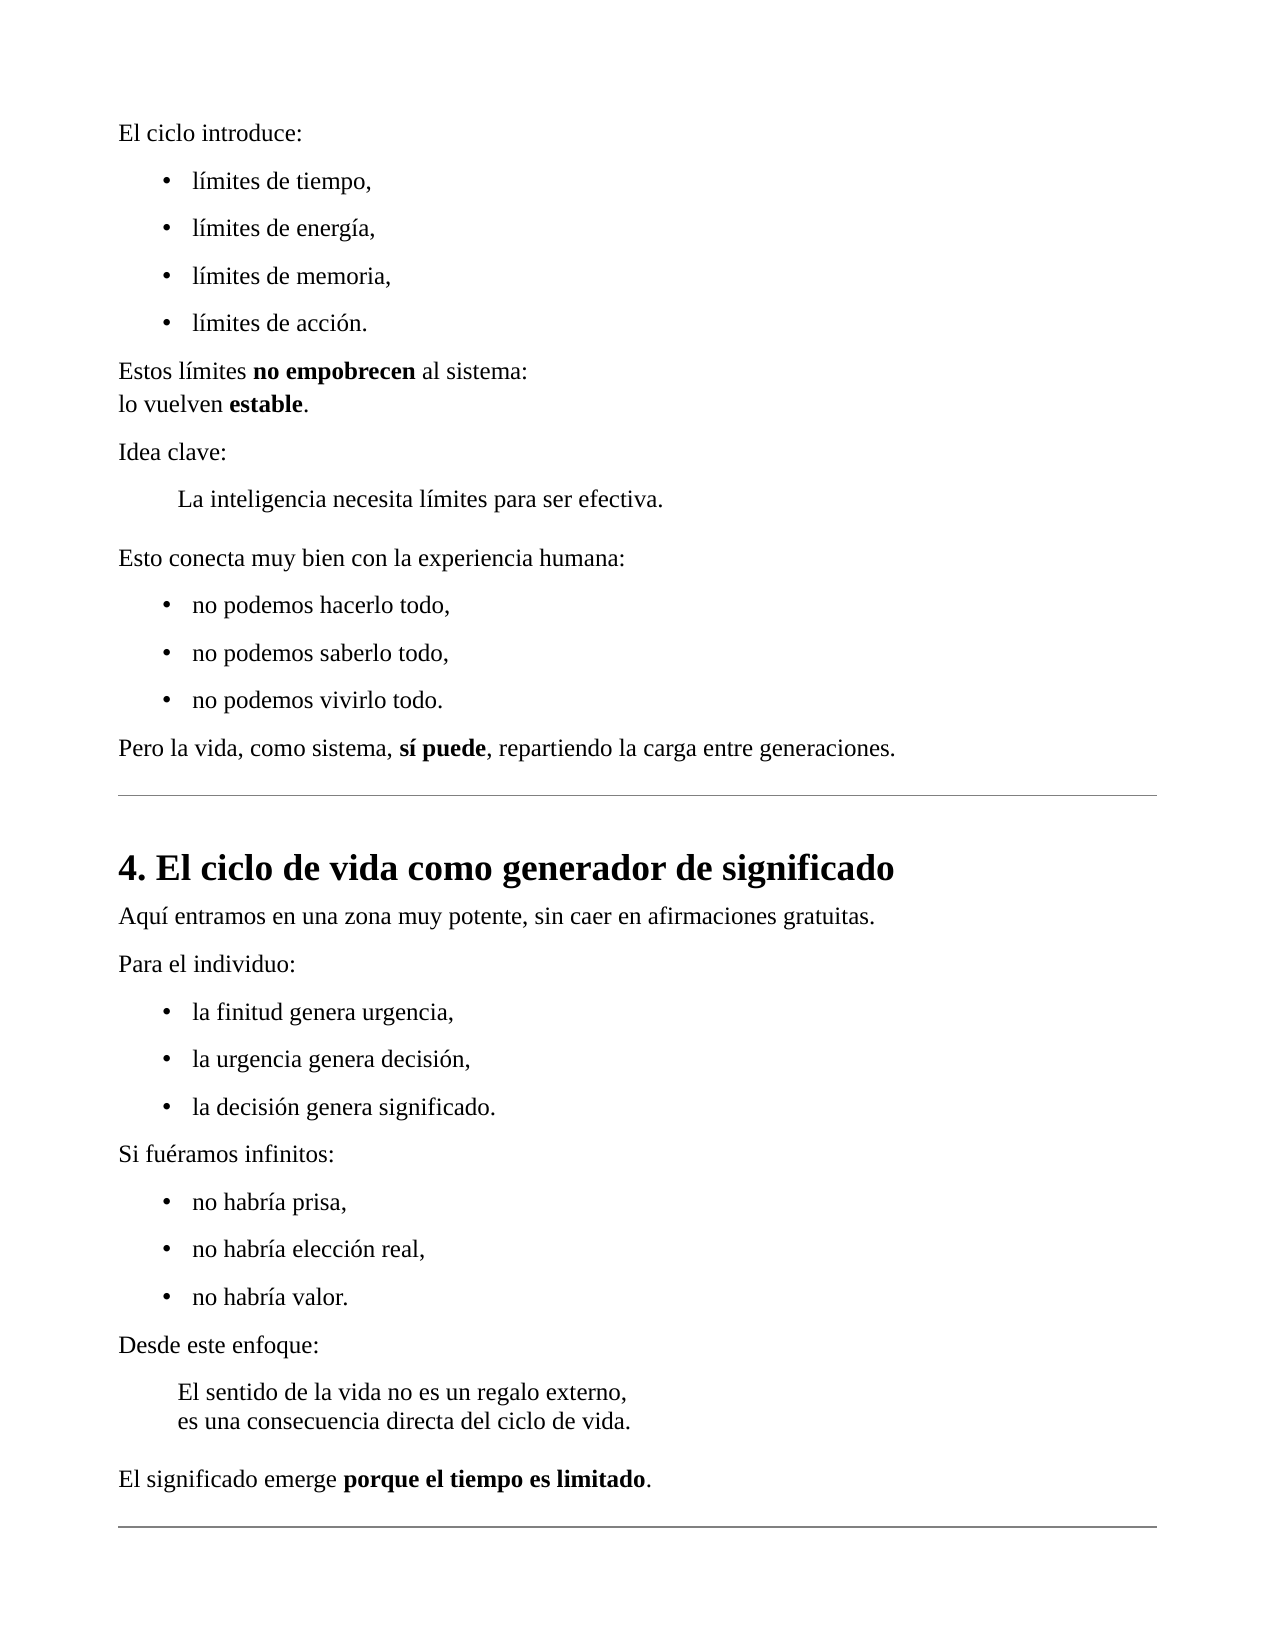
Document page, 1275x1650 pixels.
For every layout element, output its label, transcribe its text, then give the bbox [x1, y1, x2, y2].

text Pero la vida, como sistema, sí puede, repartiendo la carga entre generaciones. [118, 733, 1157, 762]
list no podemos vivirlo todo. [162, 685, 1157, 714]
text La inteligencia necesita límites para ser efectiva. [177, 484, 1098, 513]
list la decisión genera significado. [162, 1092, 1157, 1121]
text Idea clave: [118, 437, 1157, 466]
list la urgencia genera decisión, [162, 1044, 1157, 1073]
text Esto conecta muy bien con la experiencia humana: [118, 543, 1157, 571]
text Aquí entramos en una zona muy potente, sin caer en afirmaciones gratuitas. [118, 901, 1157, 930]
list límites de energía, [162, 213, 1157, 242]
list límites de acción. [162, 308, 1157, 337]
list no habría elección real, [162, 1234, 1157, 1263]
text El sentido de la vida no es un regalo externo, es una consecuencia directa del ciclo de vida. [177, 1377, 1098, 1435]
text Estos límites no empobrecen al sistema: lo vuelven estable. [118, 356, 1157, 418]
subtitle 4. El ciclo de vida como generador de significado [118, 846, 1157, 889]
text Para el individuo: [118, 949, 1157, 978]
list no habría valor. [162, 1282, 1157, 1311]
list límites de tiempo, [162, 166, 1157, 194]
list la finitud genera urgencia, [162, 997, 1157, 1025]
list límites de memoria, [162, 261, 1157, 290]
list no habría prisa, [162, 1187, 1157, 1216]
list no podemos hacerlo todo, [162, 590, 1157, 619]
list no podemos saberlo todo, [162, 638, 1157, 667]
text El significado emerge porque el tiempo es limitado. [118, 1464, 1157, 1493]
text Si fuéramos infinitos: [118, 1139, 1157, 1168]
text Desde este enfoque: [118, 1330, 1157, 1358]
text El ciclo introduce: [118, 118, 1157, 147]
